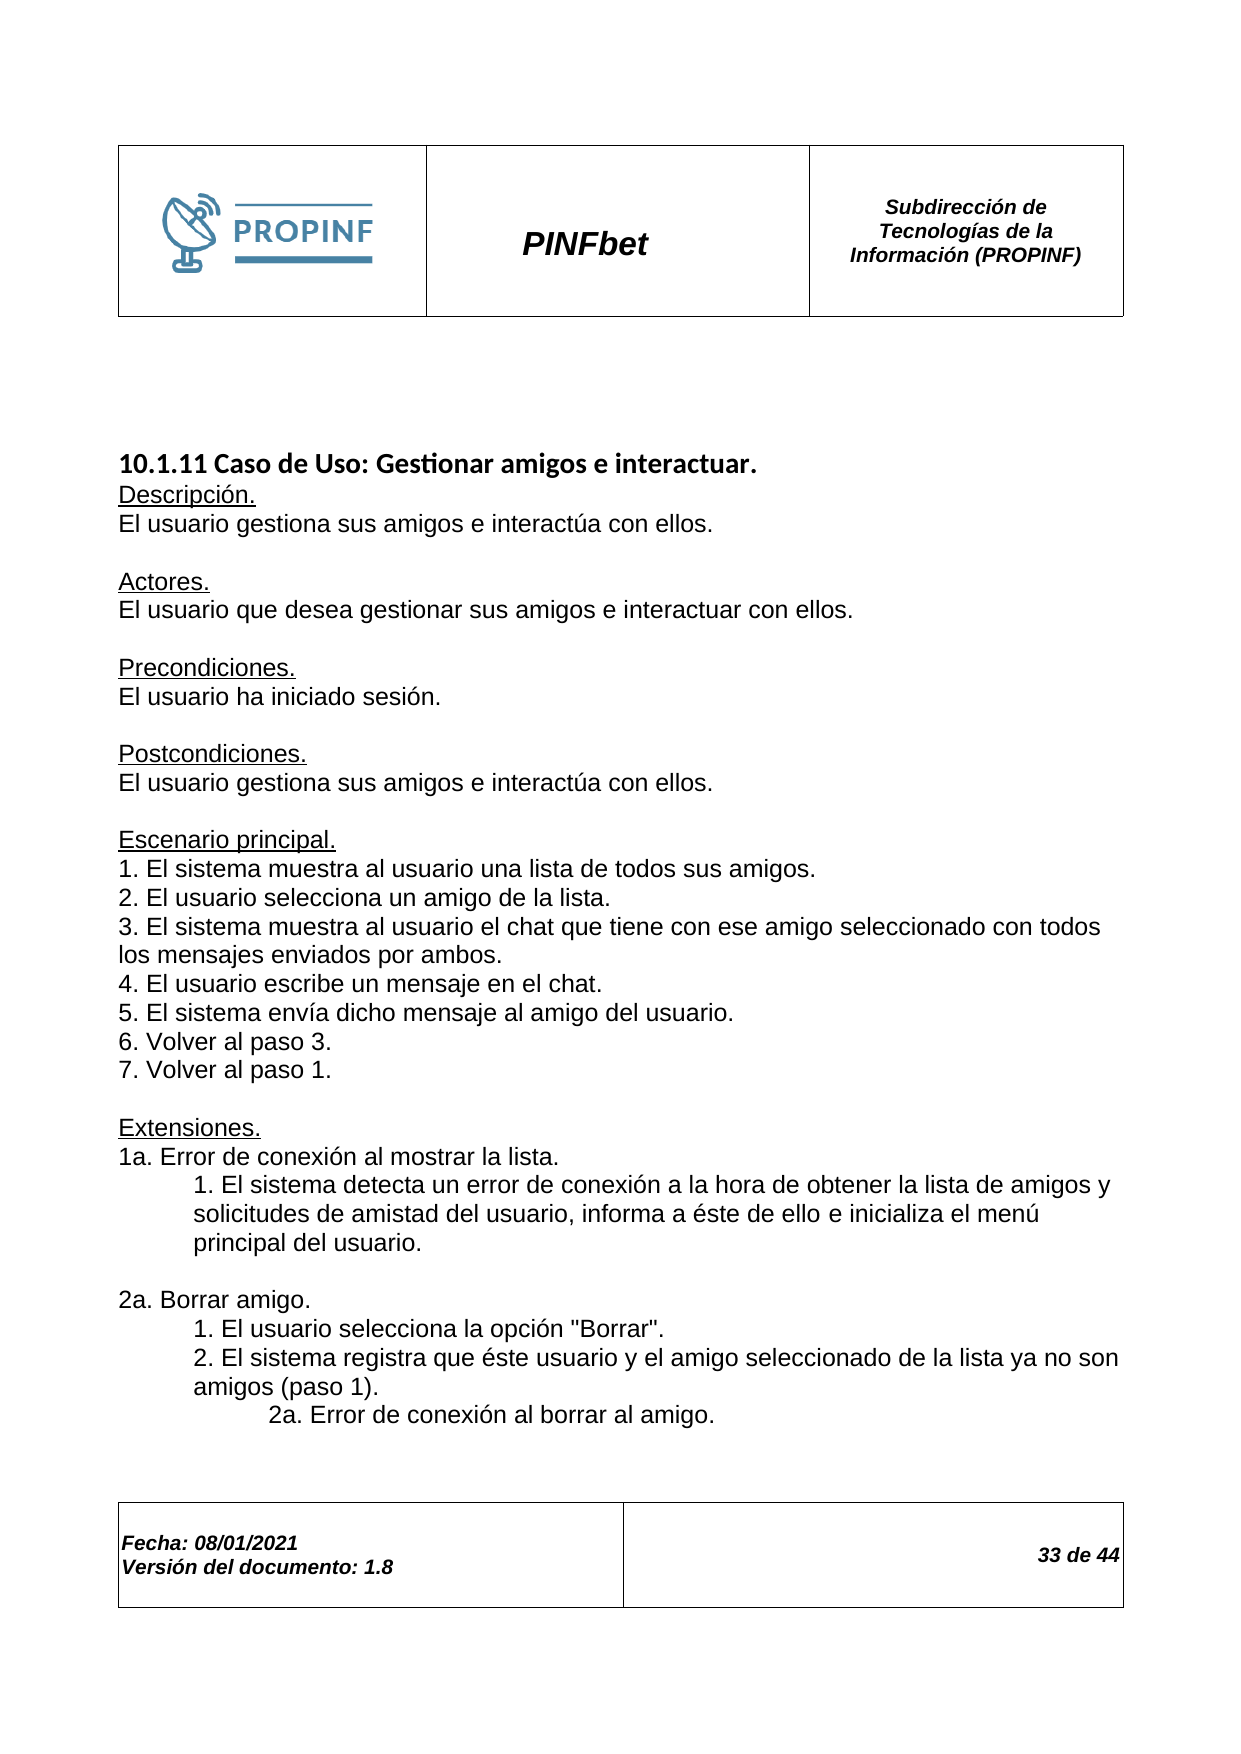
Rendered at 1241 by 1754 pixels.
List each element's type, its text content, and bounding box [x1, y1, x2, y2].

text 2. El sistema registra que éste usuario y el amigo seleccionado de la lista ya no son amigos (paso 1). [118, 1343, 1122, 1401]
text 4. El usuario escribe un mensaje en el chat. [118, 969, 1122, 998]
text Actores. [118, 567, 1122, 596]
text 7. Volver al paso 1. [118, 1056, 1122, 1084]
text 2a. Borrar amigo. [118, 1286, 1122, 1314]
text Escenario principal. [118, 826, 1122, 854]
text Extensiones. [118, 1113, 1122, 1142]
text Descripción. [118, 481, 1122, 509]
text El usuario gestiona sus amigos e interactúa con ellos. [118, 768, 1122, 797]
text 1. El sistema detecta un error de conexión a la hora de obtener la lista de amigos y solicitudes de amistad del usuario, informa a éste de ello e inicializa el menú principal del usuario. [118, 1171, 1122, 1257]
text 1. El usuario selecciona la opción "Borrar". [118, 1314, 1122, 1343]
text 2a. Error de conexión al borrar al amigo. [118, 1401, 1122, 1429]
text 5. El sistema envía dicho mensaje al amigo del usuario. [118, 998, 1122, 1027]
text Postcondiciones. [118, 739, 1122, 768]
text El usuario gestiona sus amigos e interactúa con ellos. [118, 509, 1122, 538]
text 2. El usuario selecciona un amigo de la lista. [118, 883, 1122, 912]
text 6. Volver al paso 3. [118, 1027, 1122, 1056]
text Precondiciones. [118, 653, 1122, 682]
text 3. El sistema muestra al usuario el chat que tiene con ese amigo seleccionado con todos los mensajes enviados por ambos. [118, 912, 1122, 969]
picture [126, 170, 414, 301]
text 1. El sistema muestra al usuario una lista de todos sus amigos. [118, 854, 1122, 883]
text 10.1.11 Caso de Uso: Gestionar amigos e interactuar. [118, 445, 1122, 481]
text El usuario ha iniciado sesión. [118, 682, 1122, 711]
text 1a. Error de conexión al mostrar la lista. [118, 1142, 1122, 1171]
text El usuario que desea gestionar sus amigos e interactuar con ellos. [118, 596, 1122, 624]
